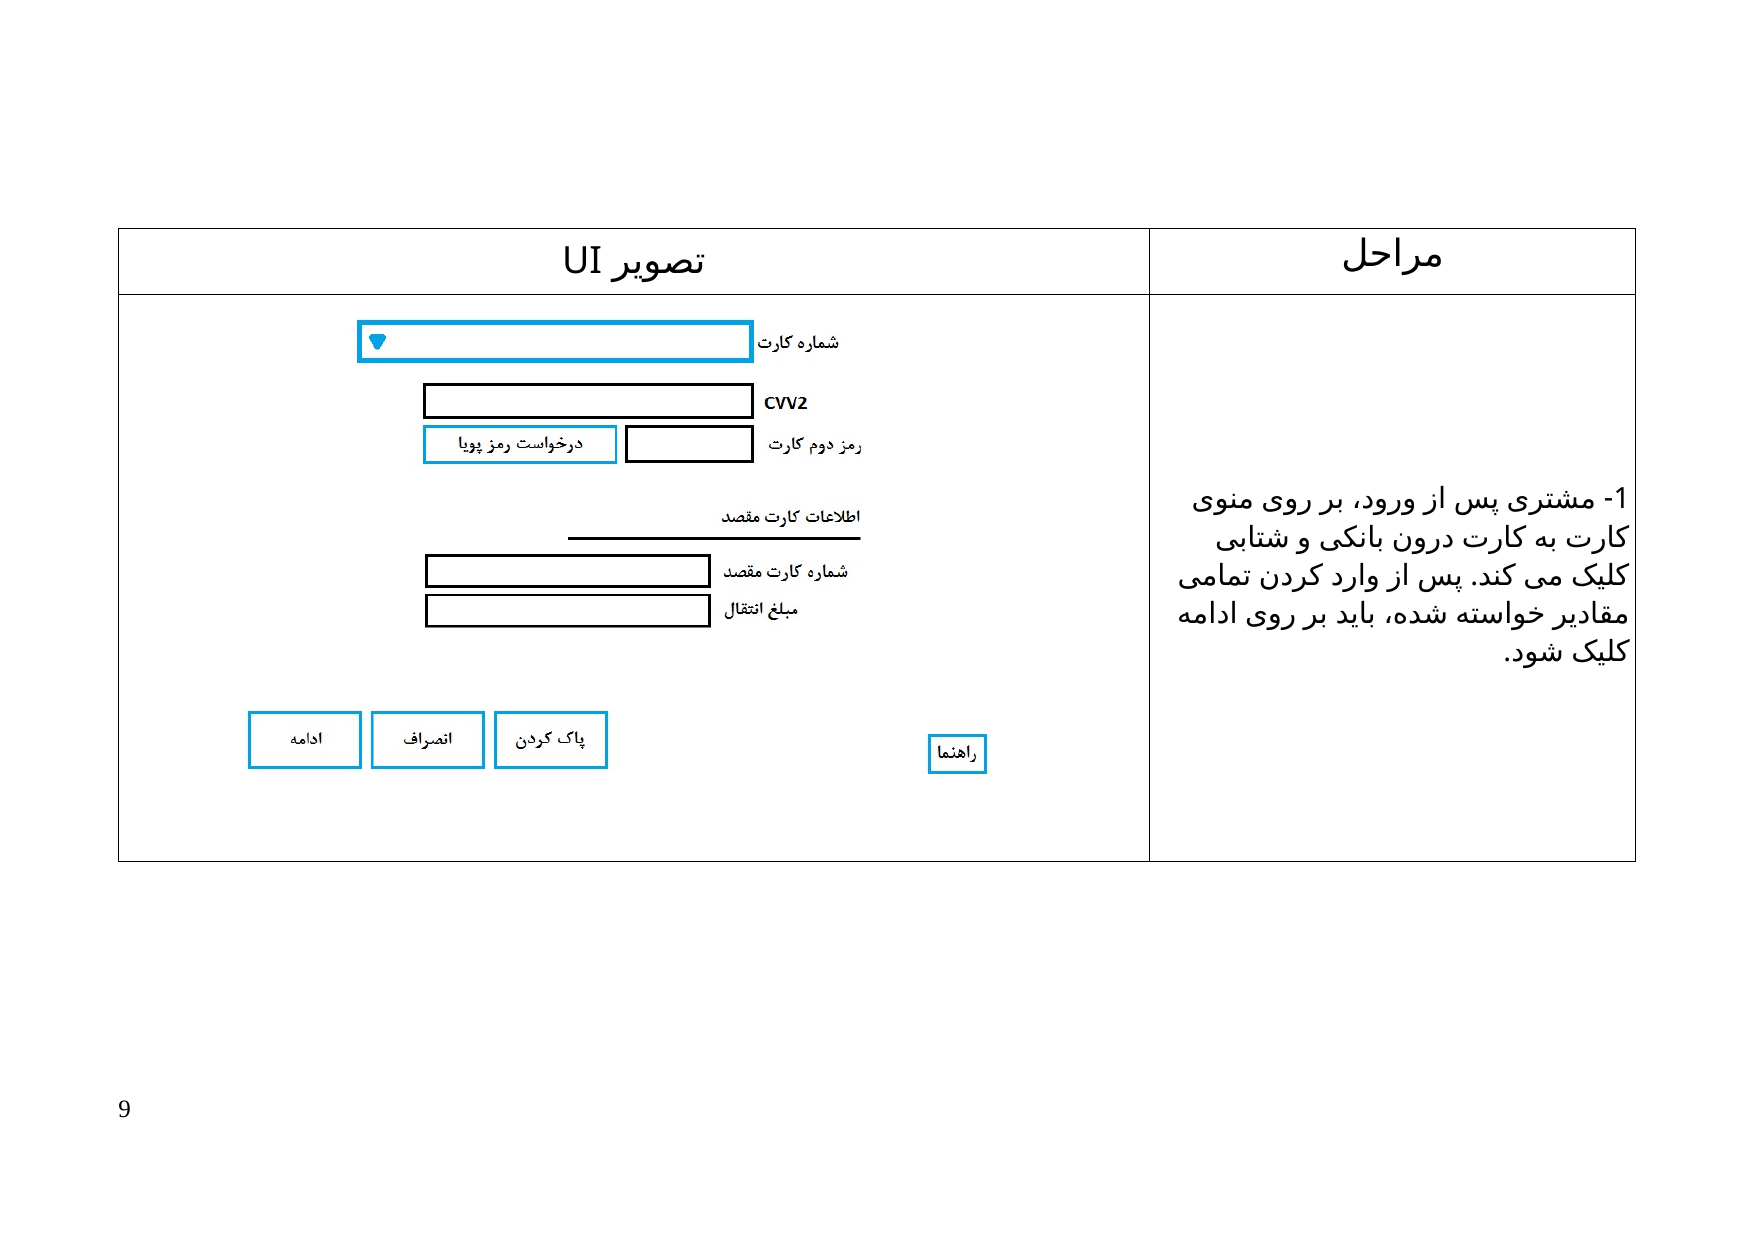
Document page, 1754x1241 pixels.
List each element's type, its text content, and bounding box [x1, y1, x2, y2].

picture [243, 317, 991, 775]
table_cell 1- مشتری پس از ورود، بر روی منوی کارت به کارت درون بانکی و شتابی کلیک می کند. پس از وارد کردن تمامی مقادیر خواسته شده، باید بر روی ادامه کلیک شود. [1150, 295, 1635, 861]
table_header مراحل [1150, 229, 1635, 294]
table_header تصویر UI [119, 229, 1149, 294]
table_cell [119, 295, 1149, 861]
